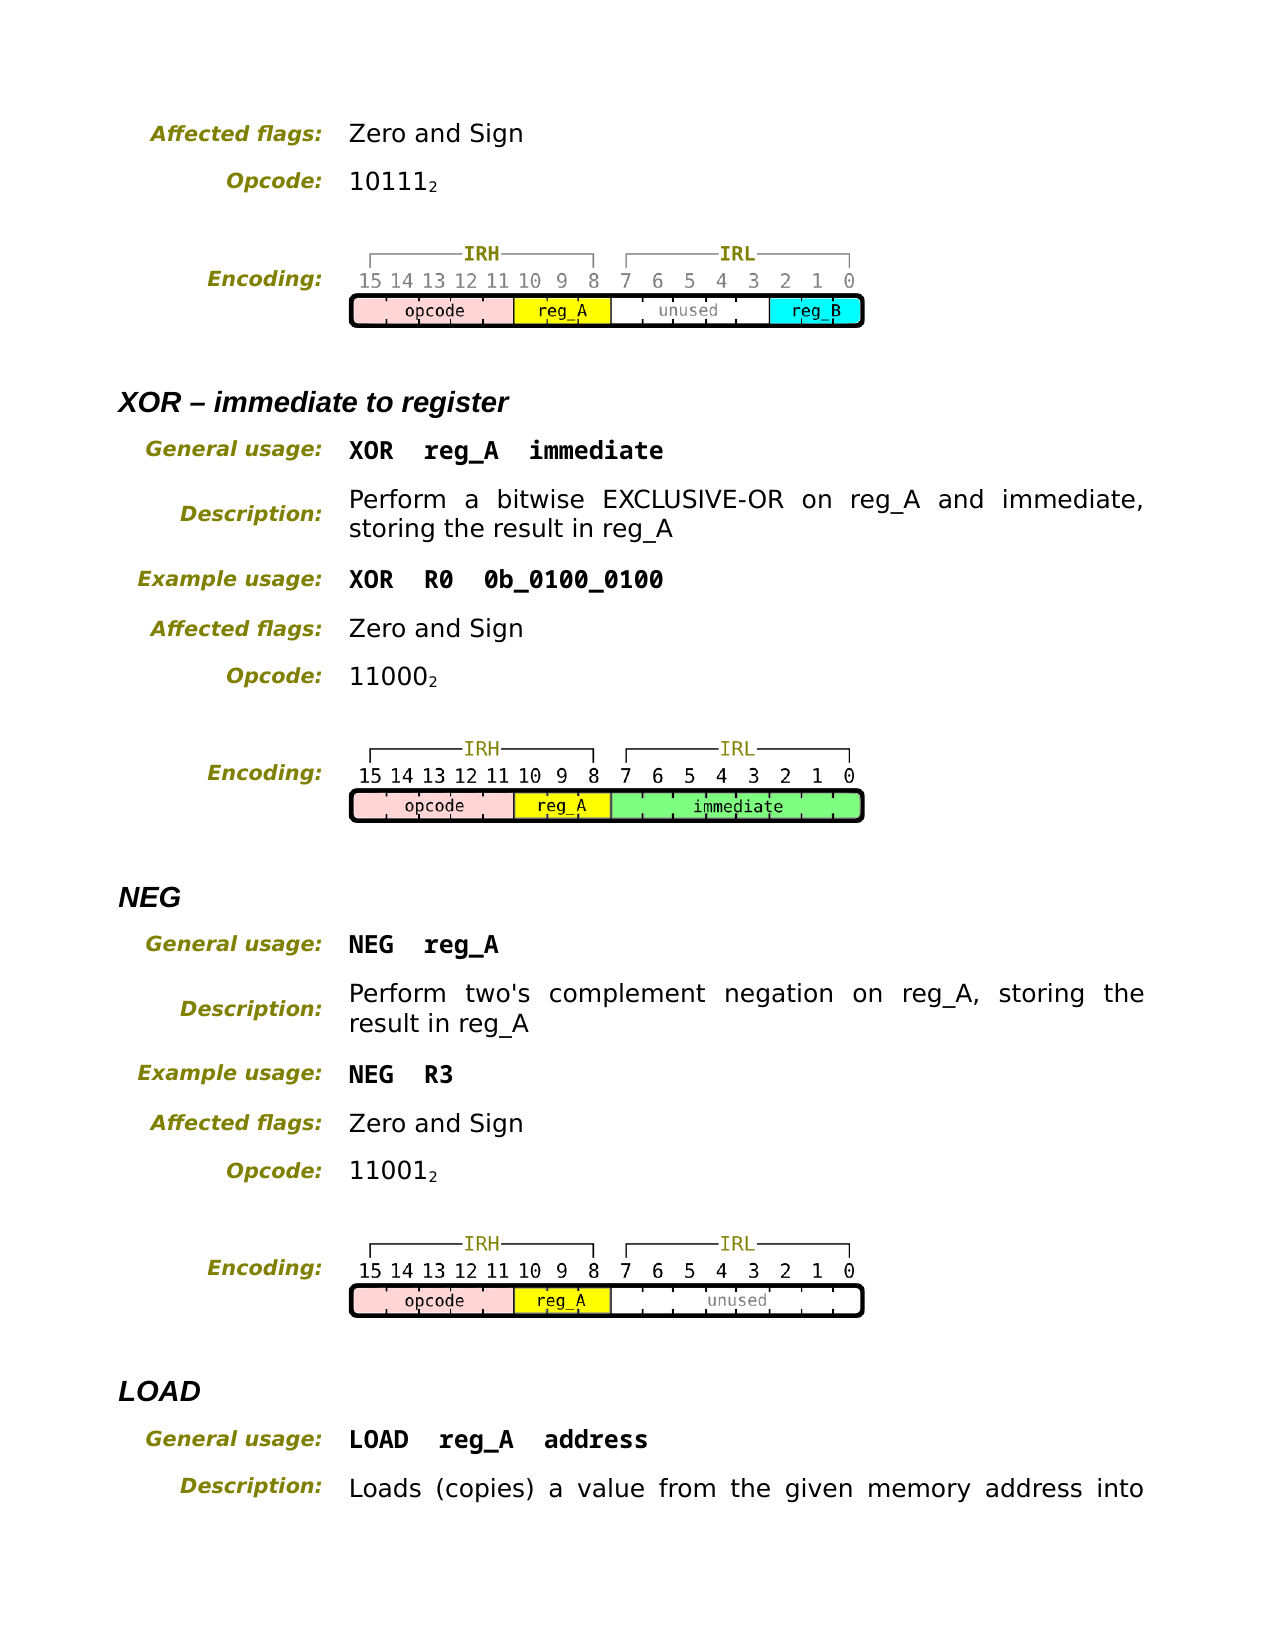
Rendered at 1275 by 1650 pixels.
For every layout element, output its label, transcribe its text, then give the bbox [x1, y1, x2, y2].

subtitle LOAD [118, 1374, 1157, 1408]
table_cell [337, 1203, 1157, 1349]
subtitle NEG [118, 880, 1157, 913]
subtitle XOR – immediate to register [118, 385, 1157, 418]
table_cell Encoding: [118, 708, 337, 855]
table_cell Perform two's complement negation on reg_A, storing the result in reg_A [337, 978, 1157, 1055]
table_header General usage: [118, 1420, 337, 1473]
table_cell Encoding: [118, 213, 337, 360]
table_cell Zero and Sign [337, 613, 1157, 660]
table_cell Affected flags: [118, 1108, 337, 1155]
table_cell 110002 [337, 660, 1157, 708]
table_cell Zero and Sign [337, 1108, 1157, 1155]
table_cell NEG R3 [337, 1055, 1157, 1107]
table_cell Example usage: [118, 560, 337, 613]
table_cell Encoding: [118, 1203, 337, 1349]
table_cell Opcode: [118, 166, 337, 213]
table_cell Affected flags: [118, 118, 337, 166]
table_cell Perform a bitwise EXCLUSIVE-OR on reg_A and immediate, storing the result in reg_A [337, 484, 1157, 560]
table_cell 110012 [337, 1155, 1157, 1203]
table_cell Opcode: [118, 660, 337, 708]
table_cell Opcode: [118, 1155, 337, 1203]
table_header General usage: [118, 431, 337, 483]
table_header General usage: [118, 926, 337, 978]
table_cell Zero and Sign [337, 118, 1157, 166]
table_cell Example usage: [118, 1055, 337, 1107]
table_cell Affected flags: [118, 613, 337, 660]
table_cell XOR R0 0b_0100_0100 [337, 560, 1157, 613]
picture [348, 244, 865, 328]
table_cell Description: [118, 978, 337, 1055]
table_header XOR reg_A immediate [337, 431, 1157, 483]
table_header LOAD reg_A address [337, 1420, 1157, 1473]
table_cell [337, 213, 1157, 360]
table_cell Loads (copies) a value from the given memory address into [337, 1473, 1157, 1516]
table_cell Description: [118, 1473, 337, 1516]
table_cell 101112 [337, 166, 1157, 213]
table_cell [337, 708, 1157, 855]
picture [348, 739, 865, 823]
table_cell Description: [118, 484, 337, 560]
picture [348, 1234, 865, 1318]
table_header NEG reg_A [337, 926, 1157, 978]
